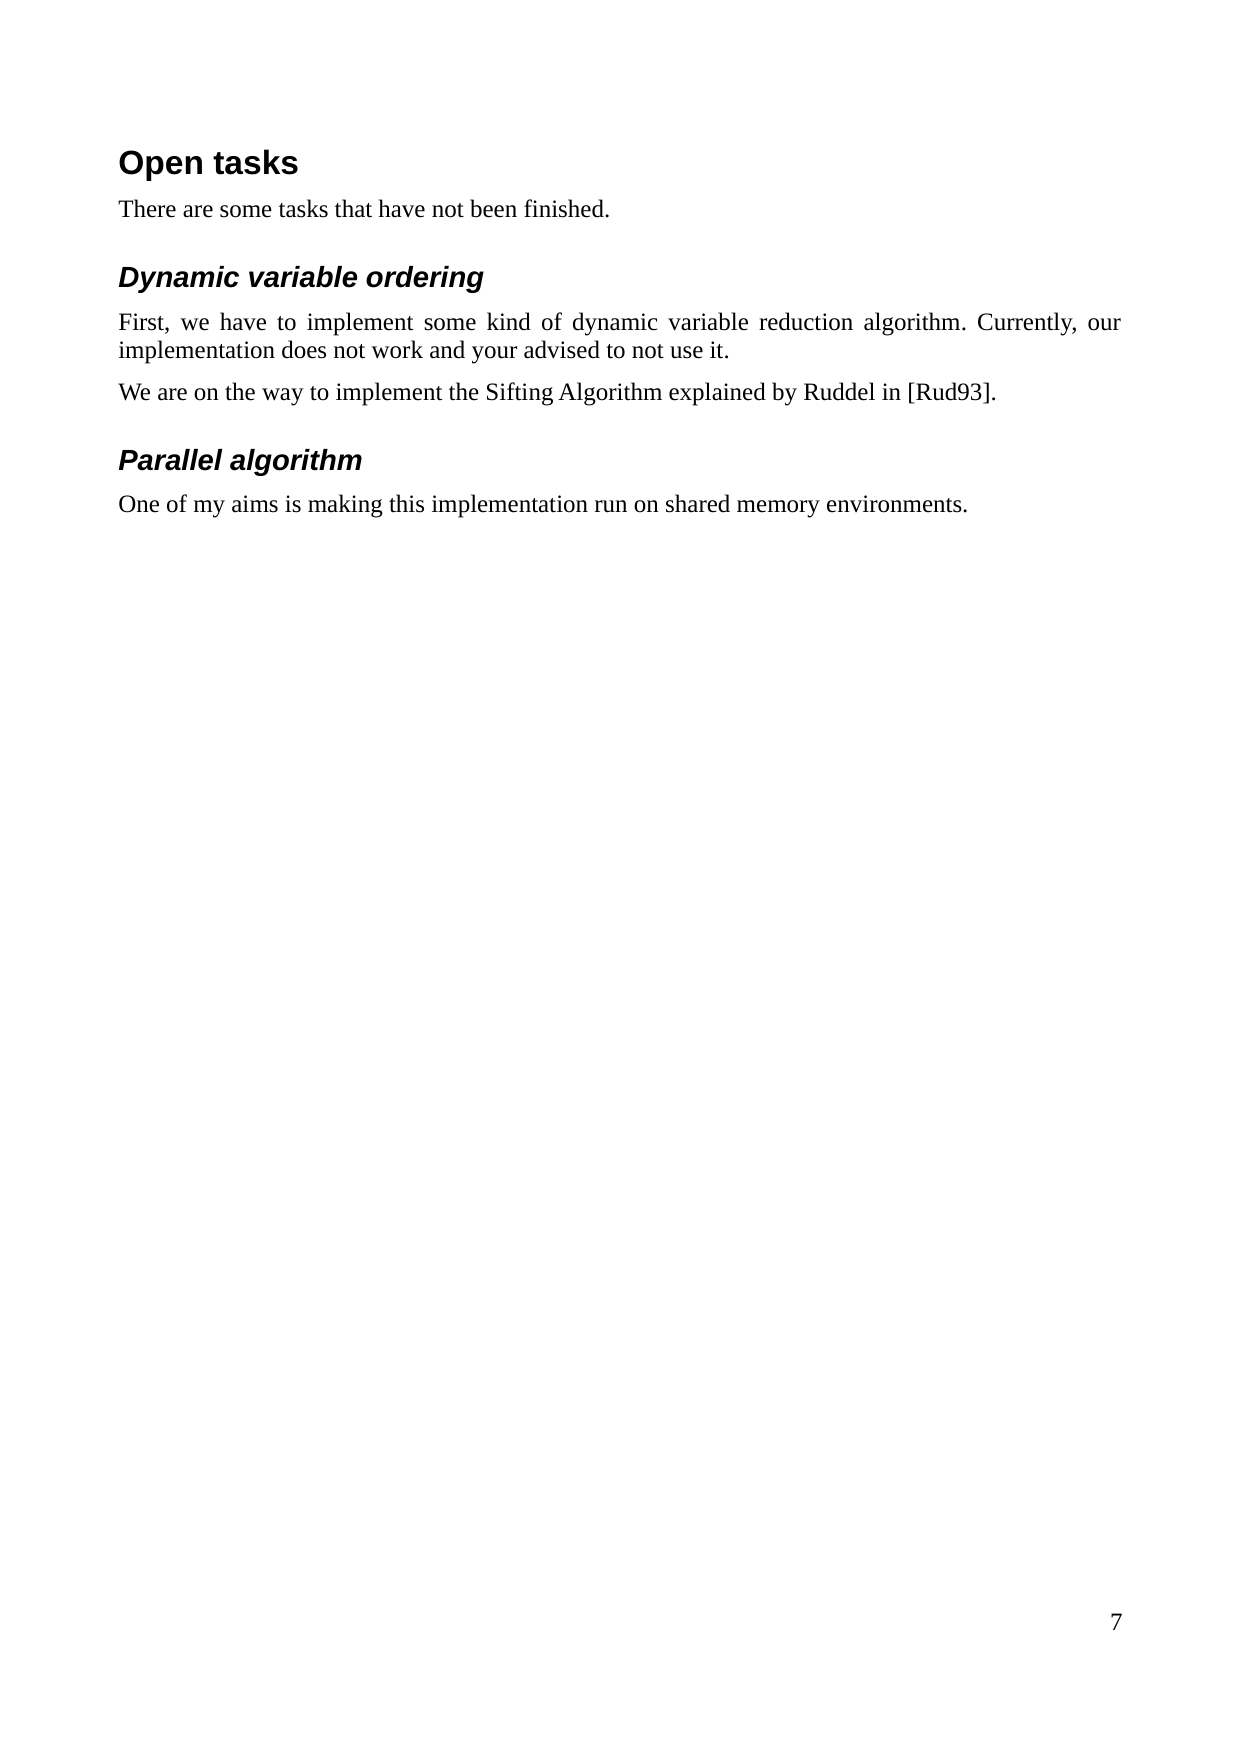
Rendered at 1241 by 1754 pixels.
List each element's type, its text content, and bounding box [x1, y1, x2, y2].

text First, we have to implement some kind of dynamic variable reduction algorithm. Currently, our implementation does not work and your advised to not use it. [118, 307, 1122, 364]
text We are on the way to implement the Sifting Algorithm explained by Ruddel in [Rud93]. [118, 377, 1122, 405]
subtitle Dynamic variable ordering [118, 261, 1122, 294]
subtitle Parallel algorithm [118, 443, 1122, 476]
text There are some tasks that have not been finished. [118, 194, 1122, 223]
subtitle Open tasks [118, 143, 1122, 182]
text One of my aims is making this implementation run on shared memory environments. [118, 489, 1122, 518]
